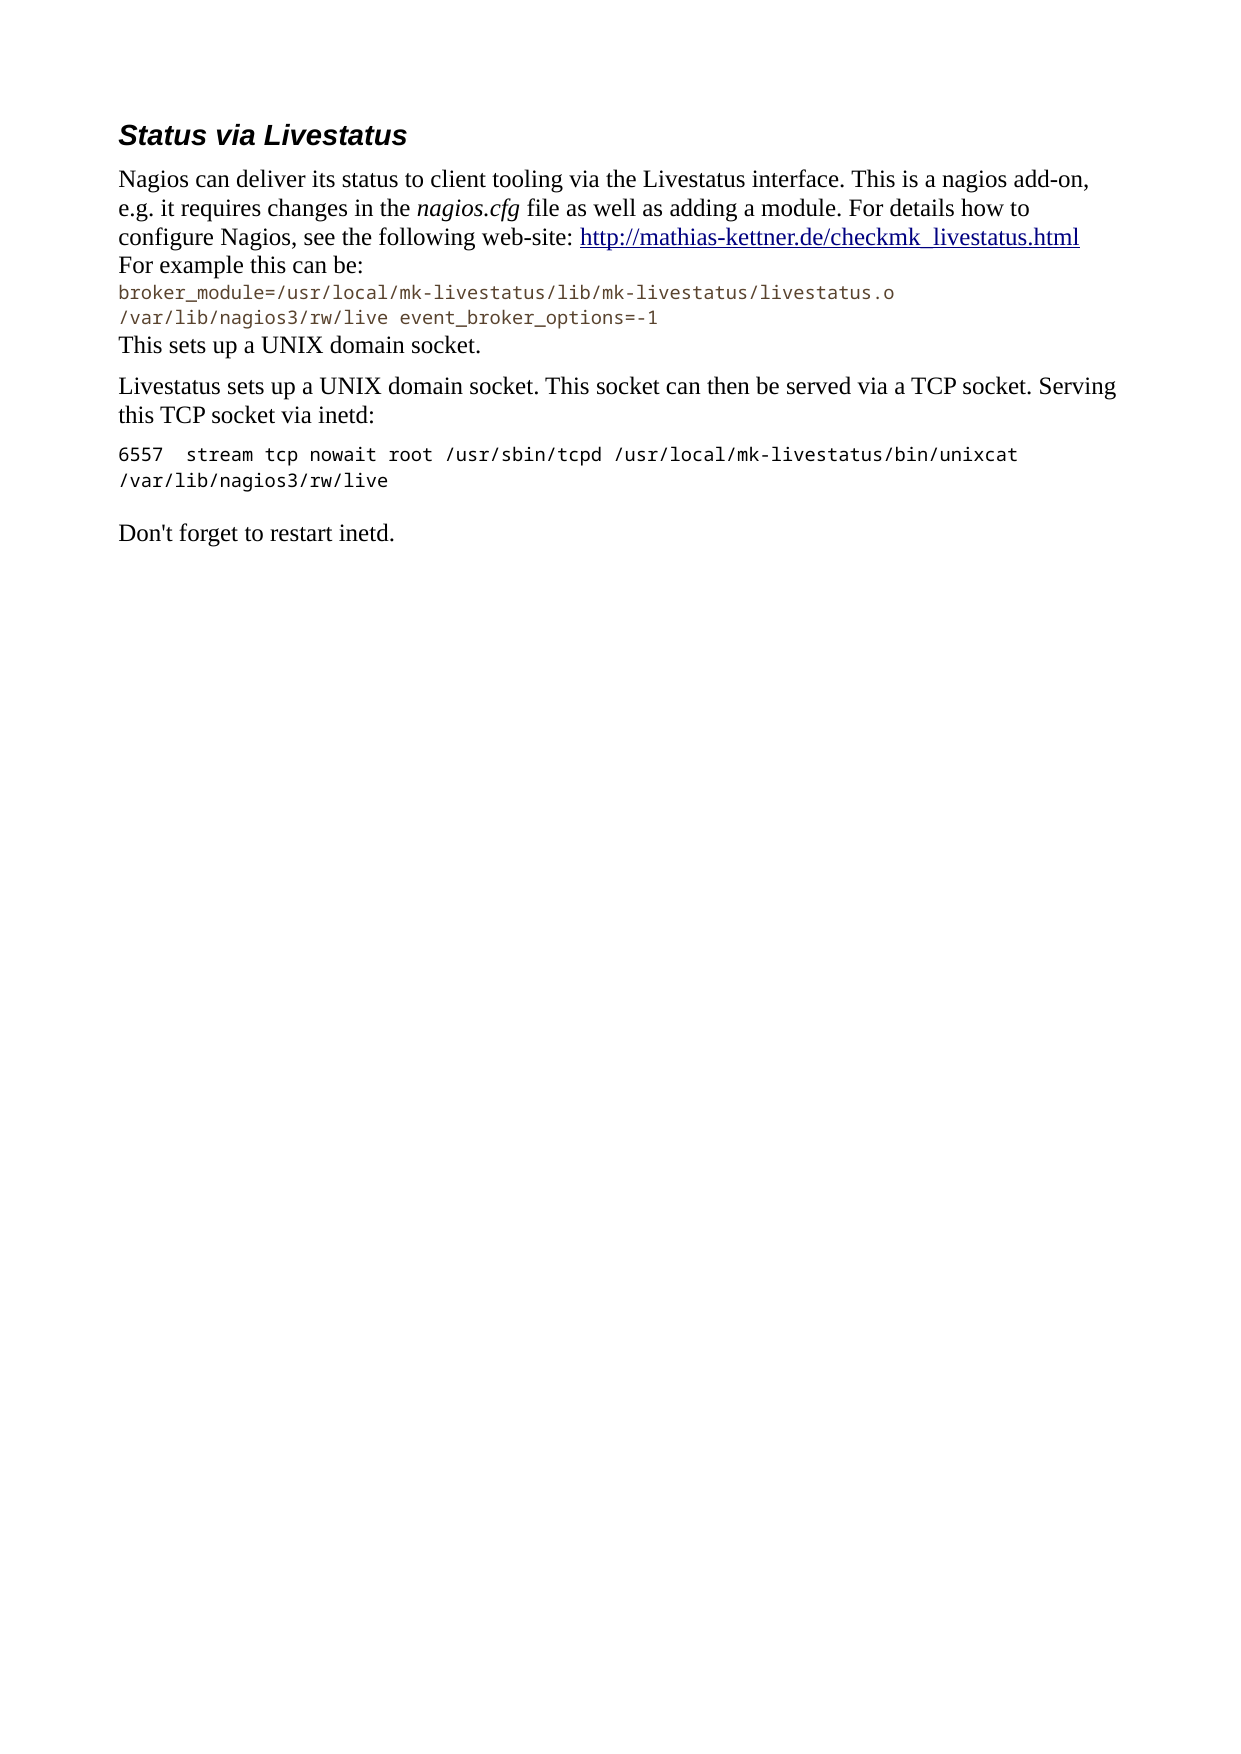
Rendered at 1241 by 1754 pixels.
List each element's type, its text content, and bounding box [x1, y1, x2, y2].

text 6557 stream tcp nowait root /usr/sbin/tcpd /usr/local/mk-livestatus/bin/unixcat /var/lib/nagios3/rw/live [118, 441, 1122, 492]
subtitle Status via Livestatus [118, 118, 1122, 152]
text Livestatus sets up a UNIX domain socket. This socket can then be served via a TCP socket. Serving this TCP socket via inetd: [118, 371, 1122, 429]
text Nagios can deliver its status to client tooling via the Livestatus interface. This is a nagios add-on, e.g. it requires changes in the nagios.cfg file as well as adding a module. For details how to configure Nagios, see the following web-site: http://mathias-kettner.de/checkmk_livestatus.html For example this can be: broker_module=/usr/local/mk-livestatus/lib/mk-livestatus/livestatus.o /var/lib/nagios3/rw/live event_broker_options=-1 This sets up a UNIX domain socket. [118, 164, 1122, 359]
text Don't forget to restart inetd. [118, 518, 1122, 547]
